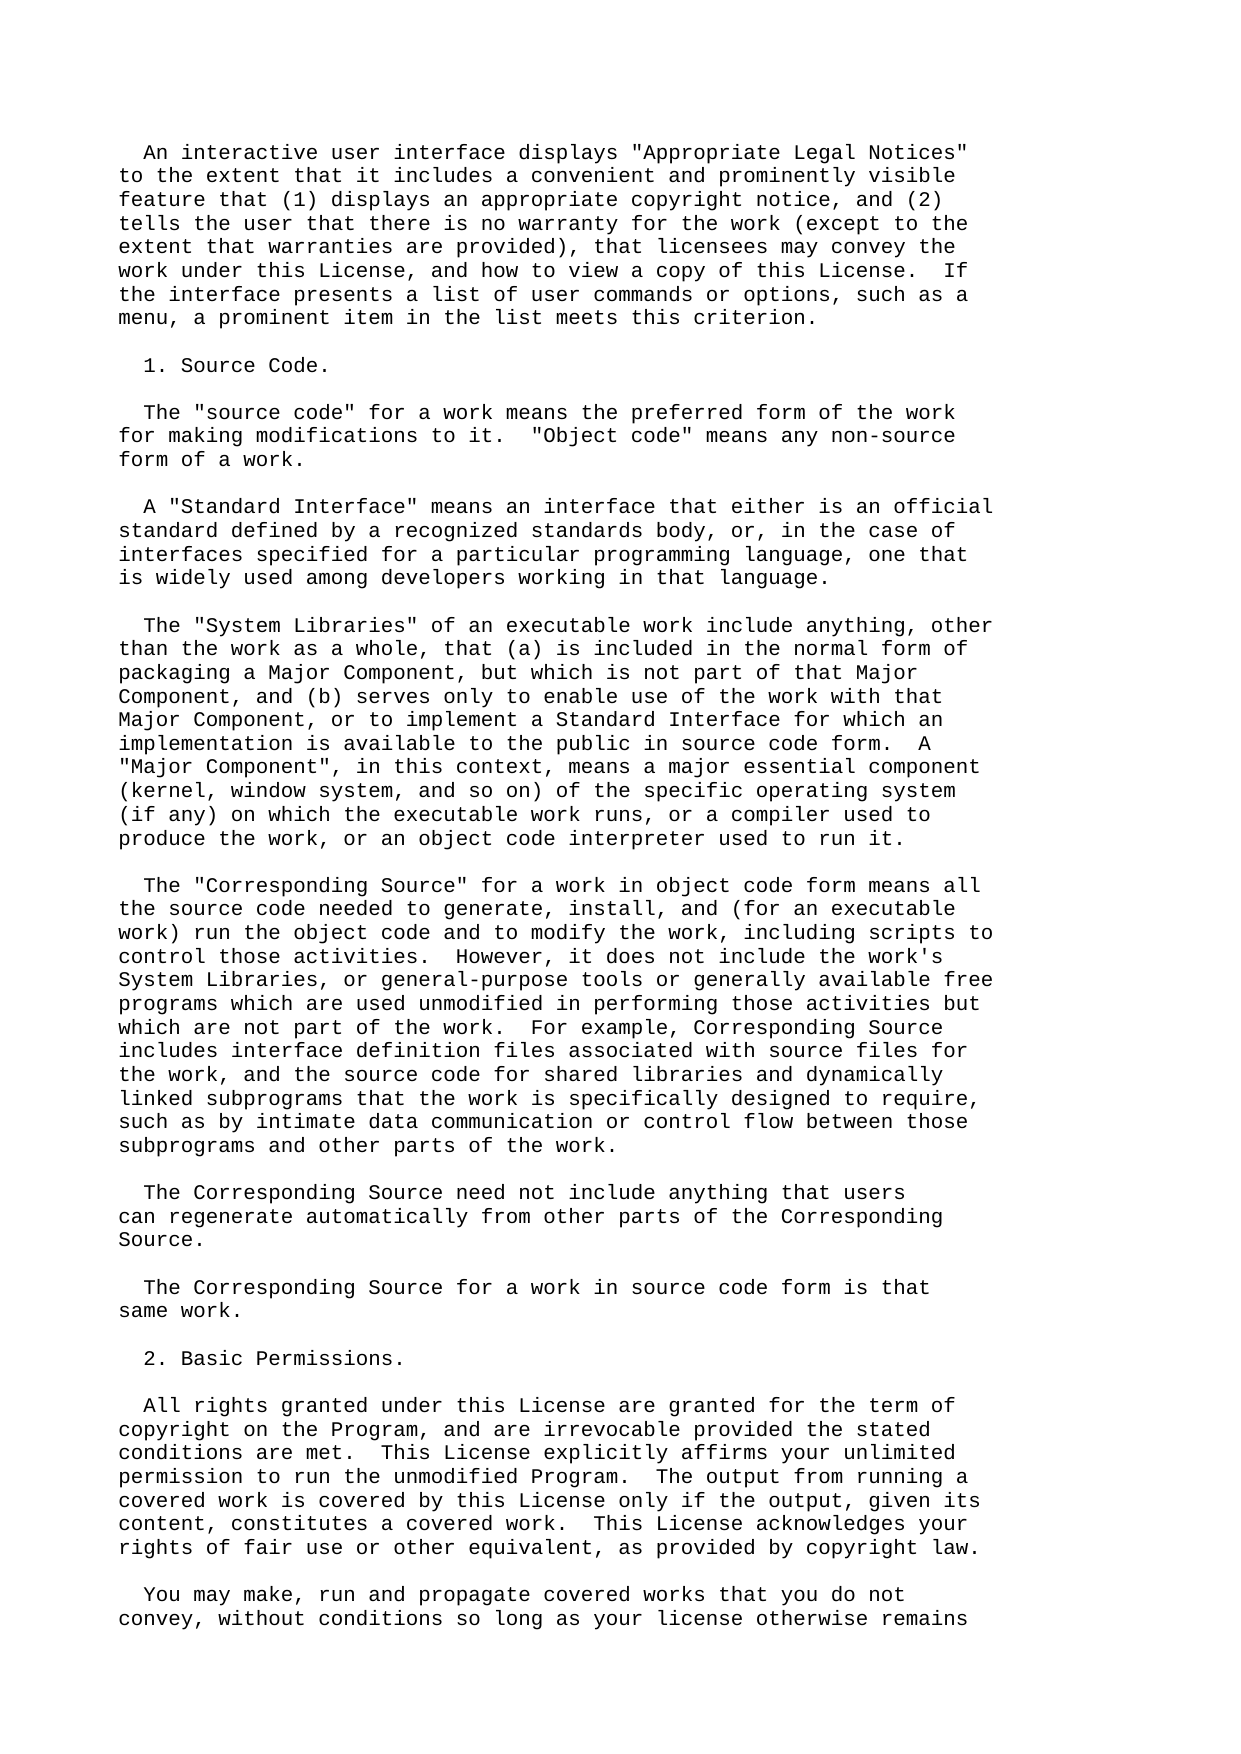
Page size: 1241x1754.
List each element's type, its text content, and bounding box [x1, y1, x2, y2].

text subprograms and other parts of the work. [118, 1135, 1122, 1158]
text work) run the object code and to modify the work, including scripts to [118, 922, 1122, 946]
text same work. [118, 1300, 1122, 1324]
text Component, and (b) serves only to enable use of the work with that [118, 686, 1122, 709]
text packaging a Major Component, but which is not part of that Major [118, 662, 1122, 686]
text form of a work. [118, 449, 1122, 473]
text feature that (1) displays an appropriate copyright notice, and (2) [118, 189, 1122, 213]
text Source. [118, 1229, 1122, 1253]
text The "System Libraries" of an executable work include anything, other [118, 615, 1122, 638]
text can regenerate automatically from other parts of the Corresponding [118, 1206, 1122, 1229]
text includes interface definition files associated with source files for [118, 1040, 1122, 1064]
text such as by intimate data communication or control flow between those [118, 1111, 1122, 1135]
text the interface presents a list of user commands or options, such as a [118, 284, 1122, 307]
text A "Standard Interface" means an interface that either is an official [118, 496, 1122, 520]
text Major Component, or to implement a Standard Interface for which an [118, 709, 1122, 733]
text is widely used among developers working in that language. [118, 567, 1122, 591]
text produce the work, or an object code interpreter used to run it. [118, 827, 1122, 851]
text The Corresponding Source need not include anything that users [118, 1182, 1122, 1206]
text the source code needed to generate, install, and (for an executable [118, 898, 1122, 922]
text covered work is covered by this License only if the output, given its [118, 1489, 1122, 1513]
text The "Corresponding Source" for a work in object code form means all [118, 875, 1122, 898]
text extent that warranties are provided), that licensees may convey the [118, 236, 1122, 260]
text control those activities. However, it does not include the work's [118, 946, 1122, 969]
text content, constitutes a covered work. This License acknowledges your [118, 1513, 1122, 1537]
text for making modifications to it. "Object code" means any non-source [118, 426, 1122, 449]
text (if any) on which the executable work runs, or a compiler used to [118, 804, 1122, 827]
text You may make, run and propagate covered works that you do not [118, 1584, 1122, 1608]
text convey, without conditions so long as your license otherwise remains [118, 1608, 1122, 1631]
text than the work as a whole, that (a) is included in the normal form of [118, 638, 1122, 662]
text linked subprograms that the work is specifically designed to require, [118, 1088, 1122, 1111]
text (kernel, window system, and so on) of the specific operating system [118, 780, 1122, 804]
text the work, and the source code for shared libraries and dynamically [118, 1064, 1122, 1088]
text interfaces specified for a particular programming language, one that [118, 544, 1122, 567]
text tells the user that there is no warranty for the work (except to the [118, 213, 1122, 236]
text "Major Component", in this context, means a major essential component [118, 757, 1122, 780]
text The Corresponding Source for a work in source code form is that [118, 1277, 1122, 1300]
text programs which are used unmodified in performing those activities but [118, 993, 1122, 1017]
text conditions are met. This License explicitly affirms your unlimited [118, 1442, 1122, 1466]
text 1. Source Code. [118, 354, 1122, 378]
text to the extent that it includes a convenient and prominently visible [118, 165, 1122, 189]
text rights of fair use or other equivalent, as provided by copyright law. [118, 1537, 1122, 1561]
text implementation is available to the public in source code form. A [118, 733, 1122, 757]
text System Libraries, or general-purpose tools or generally available free [118, 969, 1122, 993]
text standard defined by a recognized standards body, or, in the case of [118, 520, 1122, 544]
text permission to run the unmodified Program. The output from running a [118, 1466, 1122, 1489]
text 2. Basic Permissions. [118, 1348, 1122, 1371]
text work under this License, and how to view a copy of this License. If [118, 260, 1122, 284]
text An interactive user interface displays "Appropriate Legal Notices" [118, 142, 1122, 165]
text copyright on the Program, and are irrevocable provided the stated [118, 1419, 1122, 1442]
text The "source code" for a work means the preferred form of the work [118, 402, 1122, 426]
text All rights granted under this License are granted for the term of [118, 1395, 1122, 1419]
text menu, a prominent item in the list meets this criterion. [118, 307, 1122, 331]
text which are not part of the work. For example, Corresponding Source [118, 1017, 1122, 1040]
